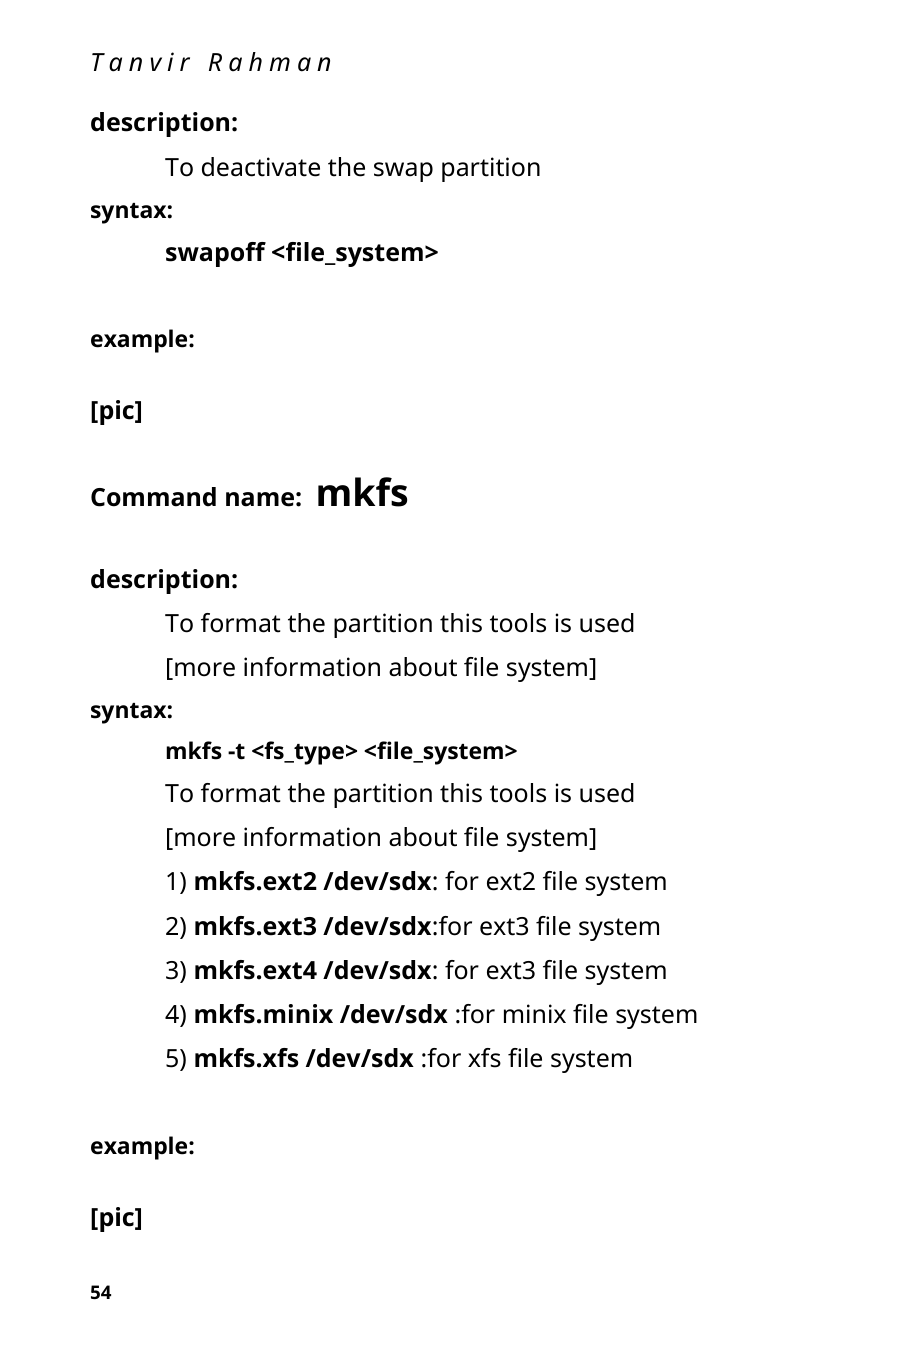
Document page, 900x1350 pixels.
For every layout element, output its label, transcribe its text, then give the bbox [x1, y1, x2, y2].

text [more information about file system] [90, 820, 810, 854]
text 1) mkfs.ext2 /dev/sdx: for ext2 file system [90, 864, 810, 898]
text Command name: mkfs [90, 466, 810, 517]
text To format the partition this tools is used [90, 606, 810, 640]
text To format the partition this tools is used [90, 776, 810, 809]
text swapoff <file_system> [90, 234, 810, 268]
text [pic] [90, 392, 810, 427]
text [more information about file system] [90, 650, 810, 684]
text mkfs -t <fs_type> <file_system> [90, 735, 810, 766]
text description: [90, 105, 810, 139]
text description: [90, 561, 810, 596]
text syntax: [90, 193, 810, 225]
text 5) mkfs.xfs /dev/sdx :for xfs file system [90, 1041, 810, 1075]
text 4) mkfs.minix /dev/sdx :for minix file system [90, 997, 810, 1031]
text 2) mkfs.ext3 /dev/sdx:for ext3 file system [90, 908, 810, 942]
text 3) mkfs.ext4 /dev/sdx: for ext3 file system [90, 953, 810, 987]
text syntax: [90, 694, 810, 726]
text [pic] [90, 1199, 810, 1233]
text example: [90, 1130, 810, 1161]
text To deactivate the swap partition [90, 149, 810, 183]
text example: [90, 323, 810, 354]
